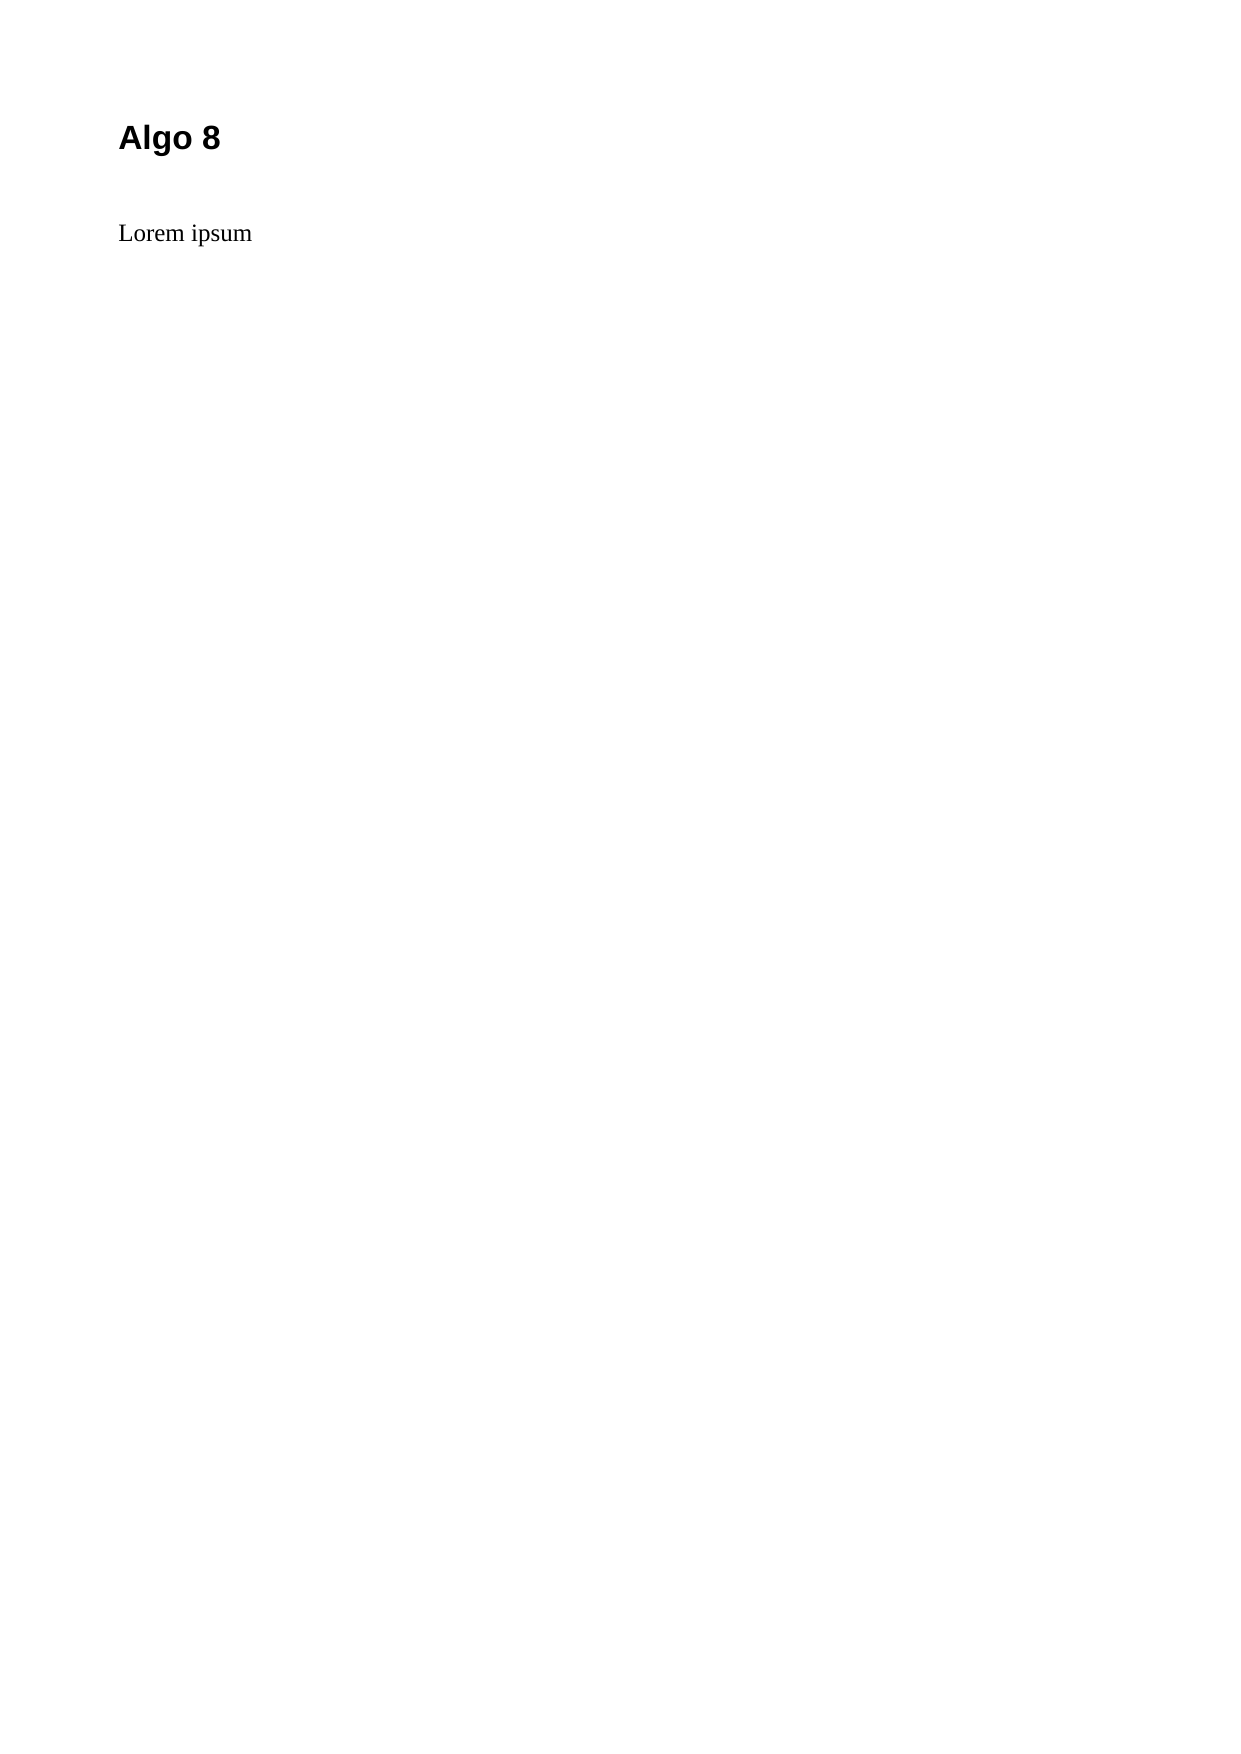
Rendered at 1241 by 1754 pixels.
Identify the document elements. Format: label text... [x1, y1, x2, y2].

subtitle Algo 8 [118, 118, 1122, 157]
text Lorem ipsum [118, 218, 1122, 247]
